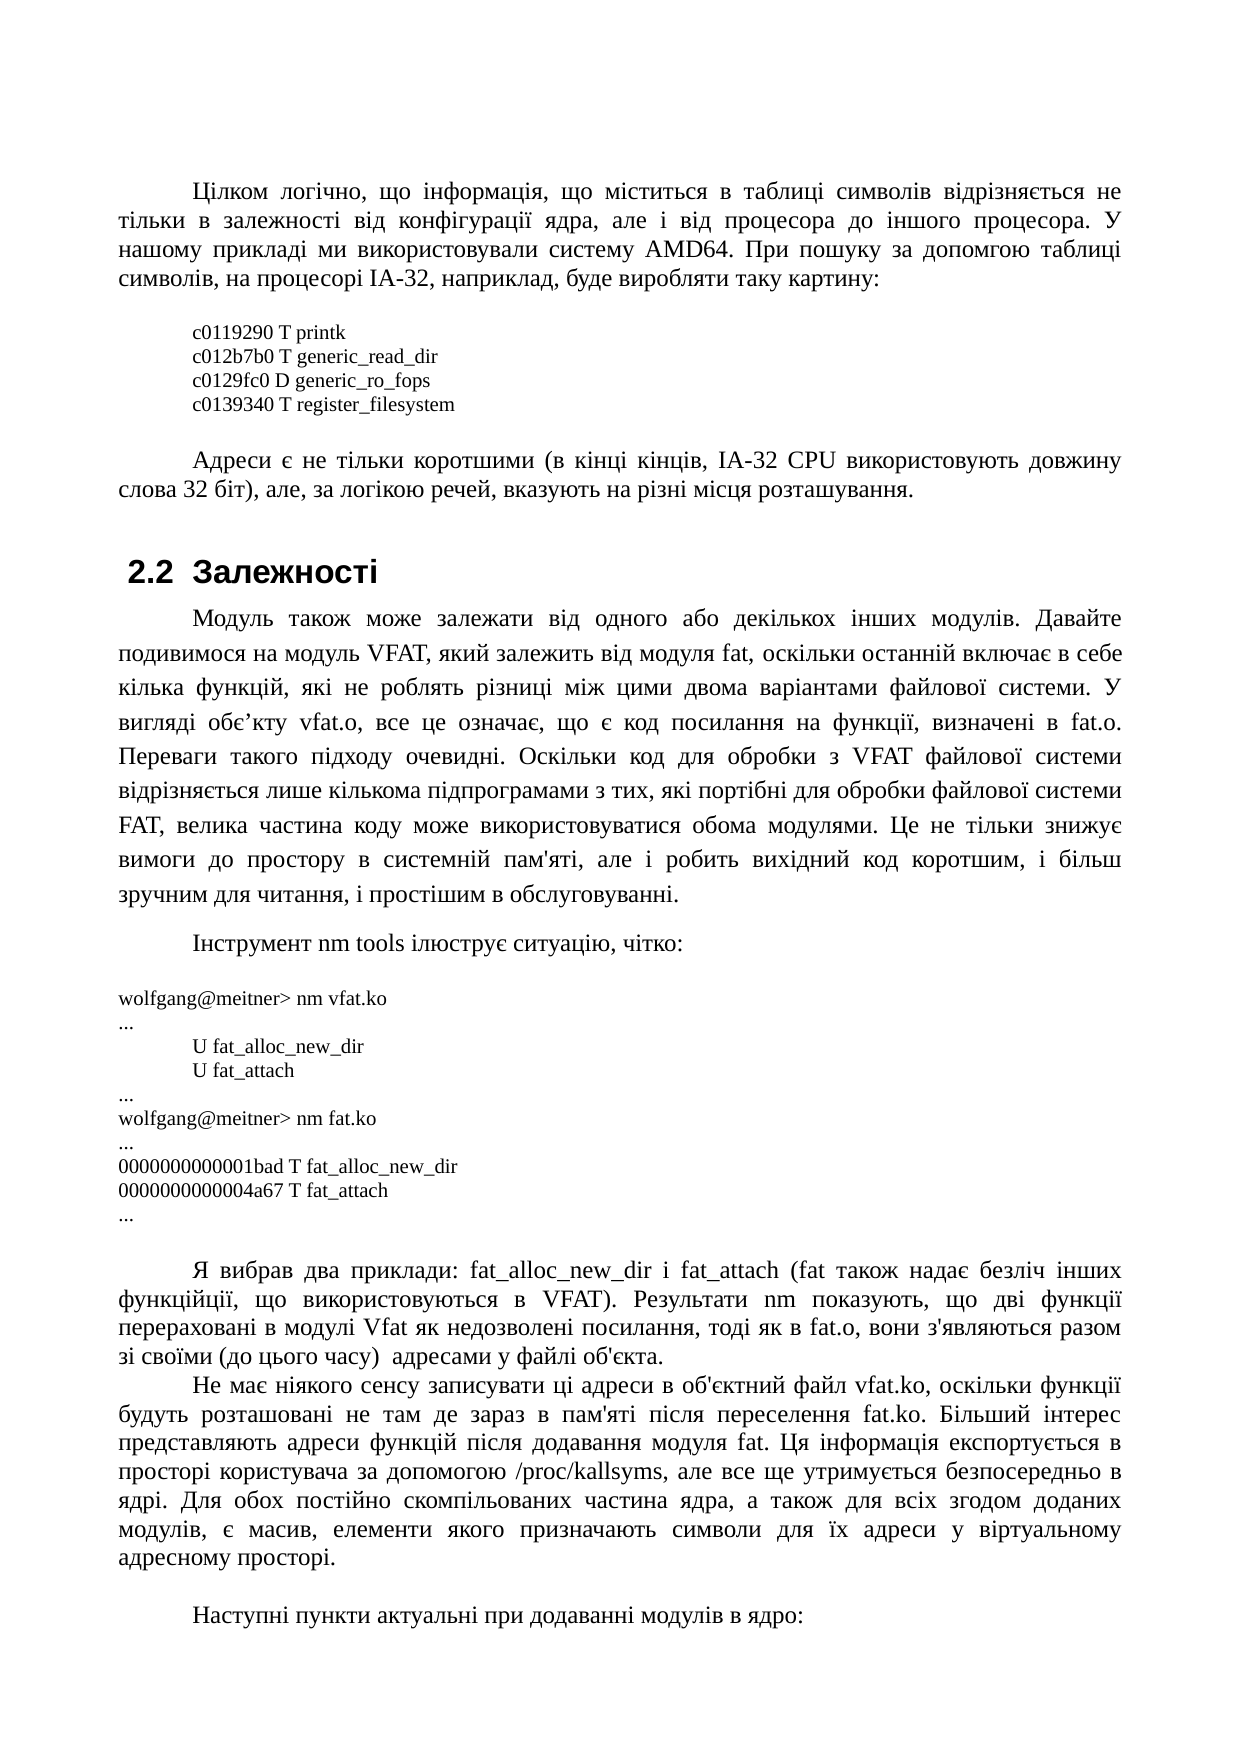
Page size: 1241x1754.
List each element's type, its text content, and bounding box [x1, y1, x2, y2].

text Адреси є не тільки коротшими (в кінці кінців, IA-32 CPU використовують довжину слова 32 біт), але, за логікою речей, вказують на різні місця розташування. [118, 445, 1123, 503]
text c0129fc0 D generic_ro_fops [118, 368, 1123, 392]
text c012b7b0 T generic_read_dir [118, 344, 1123, 368]
text wolfgang@meitner> nm vfat.ko [118, 986, 1123, 1009]
text ... [118, 1009, 1123, 1034]
text U fat_alloc_new_dir [118, 1034, 1123, 1058]
text ... [118, 1202, 1123, 1226]
text Модуль також може залежати від одного або декількох інших модулів. Давайте подивимося на модуль VFAT, який залежить від модуля fat, оскільки останній включає в себе кілька функцій, які не роблять різниці між цими двома варіантами файлової системи. У вигляді обє’кту vfat.o, все це означає, що є код посилання на функції, визначені в fat.o. Переваги такого підходу очевидні. Оскільки код для обробки з VFAT файлової системи відрізняється лише кількома підпрограмами з тих, які портібні для обробки файлової системи FAT, велика частина коду може використовуватися обома модулями. Це не тільки знижує вимоги до простору в системній пам'яті, але і робить вихідний код коротшим, і більш зручним для читання, і простішим в обслуговуванні. [118, 603, 1123, 908]
text 0000000000001bad T fat_alloc_new_dir [118, 1154, 1123, 1178]
text 0000000000004a67 T fat_attach [118, 1178, 1123, 1202]
text Цілком логічно, що інформація, що міститься в таблиці символів відрізняється не тільки в залежності від конфігурації ядра, але і від процесора до іншого процесора. У нашому прикладі ми використовували систему AMD64. При пошуку за допомгою таблиці символів, на процесорі IA-32, наприклад, буде виробляти таку картину: [118, 176, 1123, 291]
text Я вибрав два приклади: fat_alloc_new_dir і fat_attach (fat також надає безліч інших функційції, що використовуються в VFAT). Результати nm показують, що дві функції перераховані в модулі Vfat як недозволені посилання, тоді як в fat.o, вони з'являються разом зі своїми (до цього часу) адресами у файлі об'єкта. [118, 1255, 1123, 1370]
text wolfgang@meitner> nm fat.ko [118, 1106, 1123, 1130]
text c0119290 T printk [118, 320, 1123, 344]
text Інструмент nm tools ілюструє ситуацію, чітко: [118, 928, 1123, 957]
text Не має ніякого сенсу записувати ці адреси в об'єктний файл vfat.ko, оскільки функції будуть розташовані не там де зараз в пам'яті після переселення fat.ko. Більший інтерес представляють адреси функцій після додавання модуля fat. Ця інформація експортується в просторі користувача за допомогою /proc/kallsyms, але все ще утримується безпосередньо в ядрі. Для обох постійно скомпільованих частина ядра, а також для всіх згодом доданих модулів, є масив, елементи якого призначають символи для їх адреси у віртуальному адресному просторі. [118, 1370, 1123, 1571]
text c0139340 T register_filesystem [118, 392, 1123, 416]
text U fat_attach [118, 1058, 1123, 1082]
subtitle Залежності [118, 552, 1123, 591]
text ... [118, 1130, 1123, 1154]
text Наступні пункти актуальні при додаванні модулів в ядро: [118, 1600, 1123, 1629]
text ... [118, 1082, 1123, 1106]
